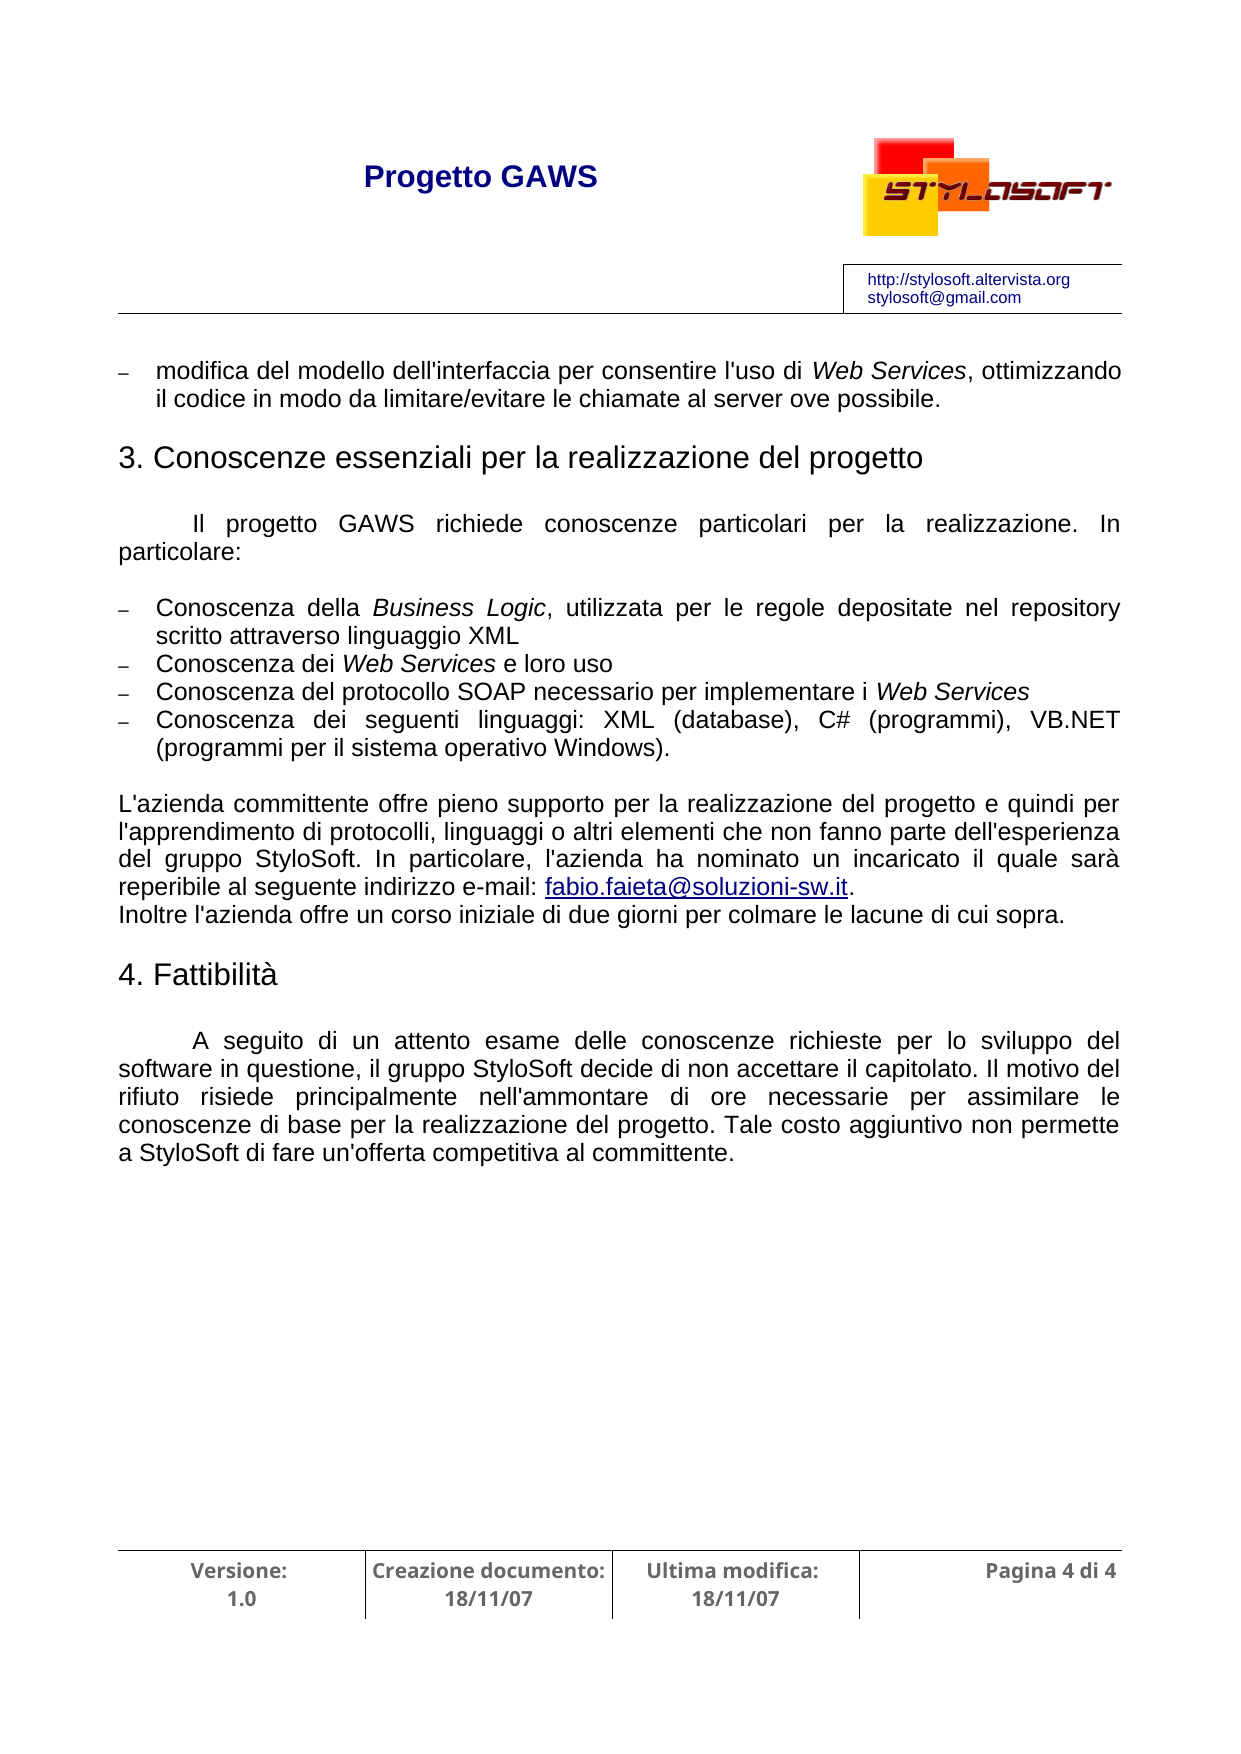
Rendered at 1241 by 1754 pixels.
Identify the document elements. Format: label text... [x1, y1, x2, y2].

picture [848, 123, 1117, 247]
text Il progetto GAWS richiede conoscenze particolari per la realizzazione. In particolare: [118, 510, 1122, 566]
list Conoscenza del protocollo SOAP necessario per implementare i Web Services [118, 678, 1122, 706]
list Conoscenza dei seguenti linguaggi: XML (database), C# (programmi), VB.NET (programmi per il sistema operativo Windows). [118, 706, 1122, 761]
list Conoscenza della Business Logic, utilizzata per le regole depositate nel repository scritto attraverso linguaggio XML [118, 594, 1122, 650]
list modifica del modello dell'interfaccia per consentire l'uso di Web Services, ottimizzando il codice in modo da limitare/evitare le chiamate al server ove possibile. [118, 357, 1122, 412]
list Conoscenza dei Web Services e loro uso [118, 650, 1122, 678]
text 4. Fattibilità [118, 957, 1122, 992]
text 3. Conoscenze essenziali per la realizzazione del progetto [118, 440, 1122, 475]
text A seguito di un attento esame delle conoscenze richieste per lo sviluppo del software in questione, il gruppo StyloSoft decide di non accettare il capitolato. Il motivo del rifiuto risiede principalmente nell'ammontare di ore necessarie per assimilare le conoscenze di base per la realizzazione del progetto. Tale costo aggiuntivo non permette a StyloSoft di fare un'offerta competitiva al committente. [118, 1027, 1122, 1166]
text L'azienda committente offre pieno supporto per la realizzazione del progetto e quindi per l'apprendimento di protocolli, linguaggi o altri elementi che non fanno parte dell'esperienza del gruppo StyloSoft. In particolare, l'azienda ha nominato un incaricato il quale sarà reperibile al seguente indirizzo e-mail: fabio.faieta@soluzioni-sw.it. [118, 789, 1122, 901]
text Inoltre l'azienda offre un corso iniziale di due giorni per colmare le lacune di cui sopra. [118, 901, 1122, 929]
